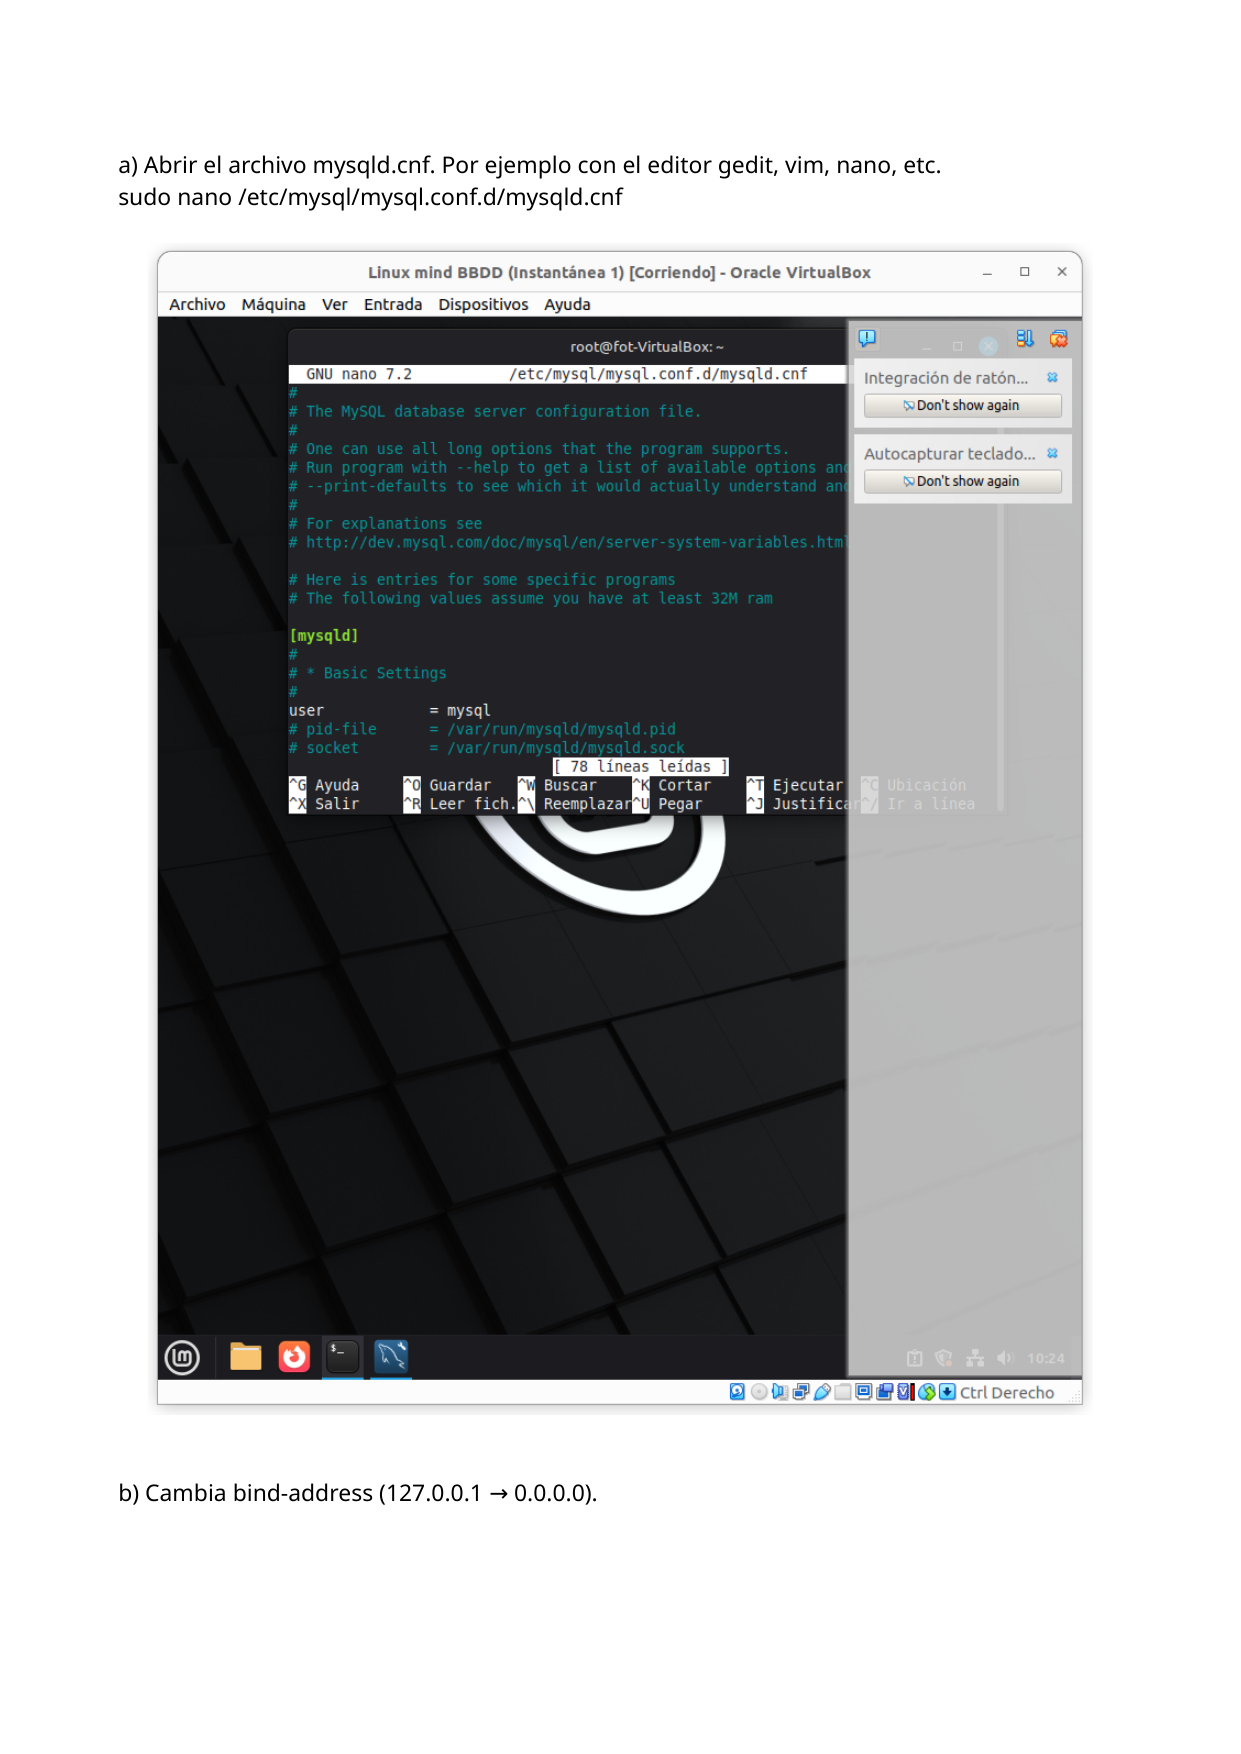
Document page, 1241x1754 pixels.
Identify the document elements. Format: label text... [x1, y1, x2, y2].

text sudo nano /etc/mysql/mysql.conf.d/mysqld.cnf [118, 181, 1122, 212]
text b) Cambia bind-address (127.0.0.1 → 0.0.0.0). [118, 1477, 1122, 1508]
text a) Abrir el archivo mysqld.cnf. Por ejemplo con el editor gedit, vim, nano, etc. [118, 149, 1122, 181]
picture [147, 243, 1093, 1415]
